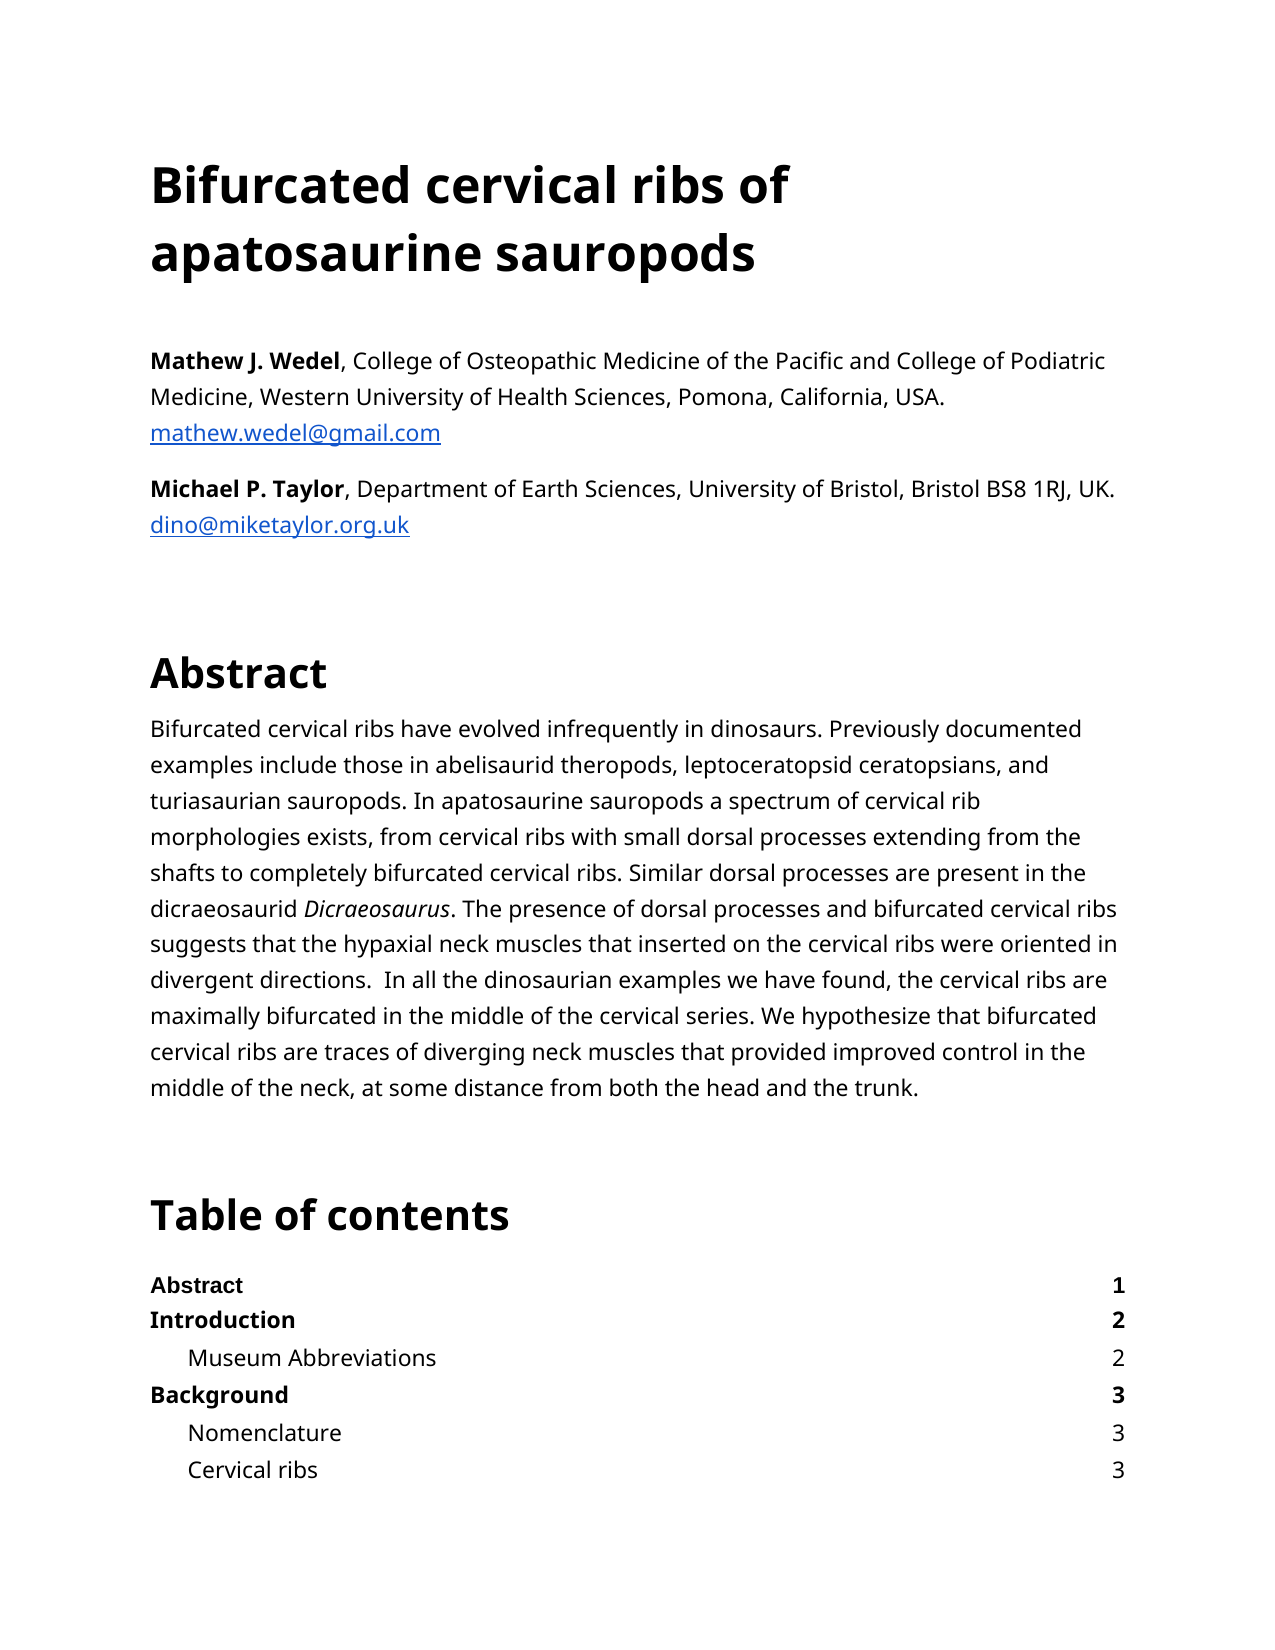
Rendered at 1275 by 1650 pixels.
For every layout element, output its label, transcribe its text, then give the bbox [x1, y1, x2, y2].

text Bifurcated cervical ribs have evolved infrequently in dinosaurs. Previously documented examples include those in abelisaurid theropods, leptoceratopsid ceratopsians, and turiasaurian sauropods. In apatosaurine sauropods a spectrum of cervical rib morphologies exists, from cervical ribs with small dorsal processes extending from the shafts to completely bifurcated cervical ribs. Similar dorsal processes are present in the dicraeosaurid Dicraeosaurus. The presence of dorsal processes and bifurcated cervical ribs suggests that the hypaxial neck muscles that inserted on the cervical ribs were oriented in divergent directions. In all the dinosaurian examples we have found, the cervical ribs are maximally bifurcated in the middle of the cervical series. We hypothesize that bifurcated cervical ribs are traces of diverging neck muscles that provided improved control in the middle of the neck, at some distance from both the head and the trunk. [150, 713, 1125, 1103]
subtitle Abstract [150, 643, 1125, 700]
text Museum Abbreviations 2 [187, 1342, 1125, 1373]
text Background 3 [150, 1379, 1125, 1411]
text Table of contents [150, 1186, 1125, 1242]
title Bifurcated cervical ribs of apatosaurine sauropods [150, 150, 1125, 286]
text Mathew J. Wedel, College of Osteopathic Medicine of the Pacific and College of Podiatric Medicine, Western University of Health Sciences, Pomona, California, USA. mathew.wedel@gmail.com [150, 344, 1125, 448]
text Introduction 2 [150, 1304, 1125, 1336]
text Abstract 1 [150, 1272, 1125, 1298]
text Nomenclature 3 [187, 1417, 1125, 1448]
text Michael P. Taylor, Department of Earth Sciences, University of Bristol, Bristol BS8 1RJ, UK. dino@miketaylor.org.uk [150, 473, 1125, 540]
text Cervical ribs 3 [187, 1454, 1125, 1486]
